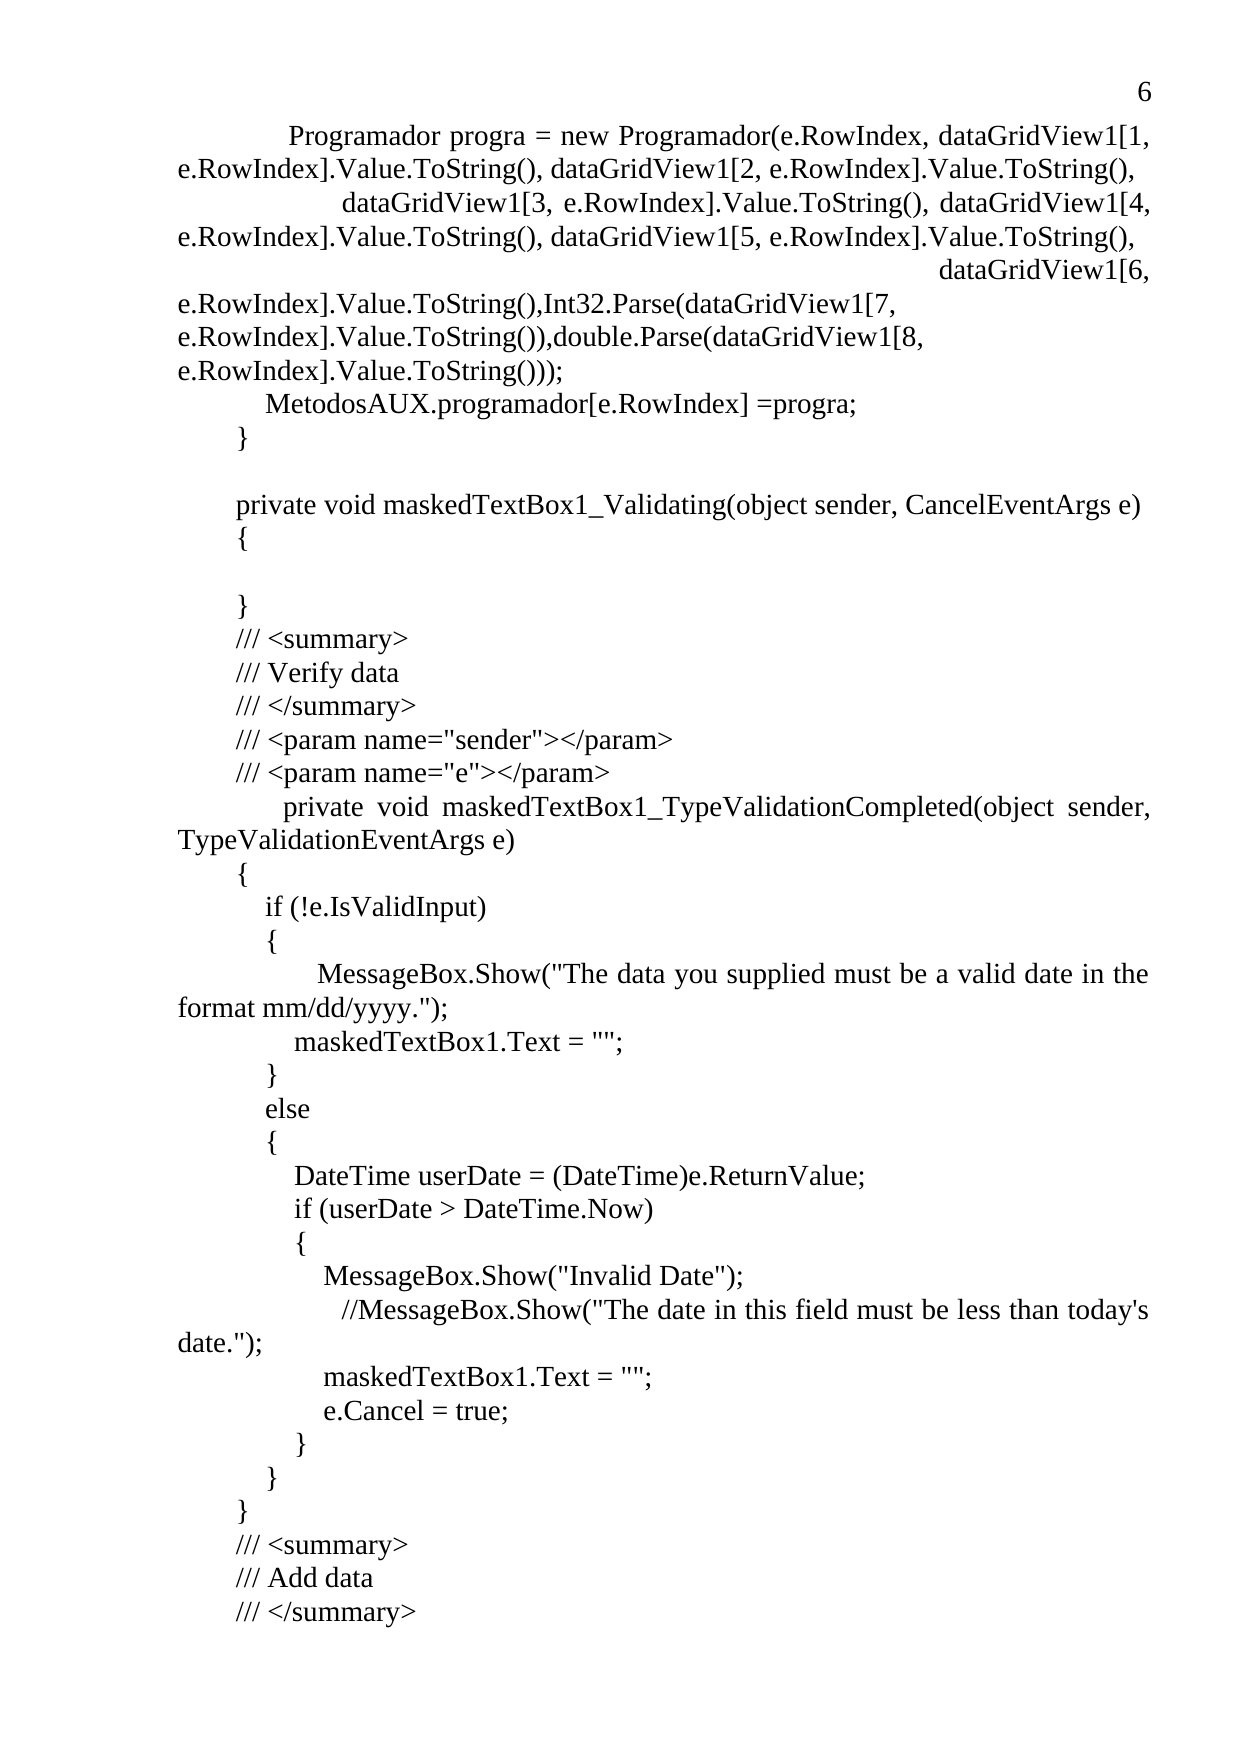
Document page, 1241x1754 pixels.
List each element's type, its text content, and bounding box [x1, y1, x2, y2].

text MessageBox.Show("The data you supplied must be a valid date in the format mm/dd/yyyy."); [177, 957, 1152, 1024]
text /// Add data [177, 1560, 1152, 1594]
text } [177, 1460, 1152, 1493]
text } [177, 588, 1152, 621]
text } [177, 1426, 1152, 1460]
text private void maskedTextBox1_Validating(object sender, CancelEventArgs e) [177, 487, 1152, 521]
text /// </summary> [177, 1594, 1152, 1627]
text e.Cancel = true; [177, 1393, 1152, 1426]
text dataGridView1[3, e.RowIndex].Value.ToString(), dataGridView1[4, e.RowIndex].Value.ToString(), dataGridView1[5, e.RowIndex].Value.ToString(), [177, 185, 1152, 252]
text /// <summary> [177, 1527, 1152, 1560]
text { [177, 923, 1152, 957]
text if (userDate > DateTime.Now) [177, 1191, 1152, 1225]
text /// </summary> [177, 688, 1152, 722]
text /// <summary> [177, 621, 1152, 655]
text { [177, 1124, 1152, 1158]
text dataGridView1[6, e.RowIndex].Value.ToString(),Int32.Parse(dataGridView1[7, e.RowIndex].Value.ToString()),double.Parse(dataGridView1[8, e.RowIndex].Value.ToString())); [177, 252, 1152, 386]
text maskedTextBox1.Text = ""; [177, 1024, 1152, 1057]
text { [177, 1225, 1152, 1258]
text } [177, 1057, 1152, 1091]
text /// Verify data [177, 655, 1152, 688]
text } [177, 1493, 1152, 1527]
text Programador progra = new Programador(e.RowIndex, dataGridView1[1, e.RowIndex].Value.ToString(), dataGridView1[2, e.RowIndex].Value.ToString(), [177, 118, 1152, 185]
text MessageBox.Show("Invalid Date"); [177, 1258, 1152, 1292]
text } [177, 420, 1152, 453]
text /// <param name="e"></param> [177, 755, 1152, 789]
text DateTime userDate = (DateTime)e.ReturnValue; [177, 1158, 1152, 1191]
text //MessageBox.Show("The date in this field must be less than today's date."); [177, 1292, 1152, 1359]
text /// <param name="sender"></param> [177, 722, 1152, 755]
text MetodosAUX.programador[e.RowIndex] =progra; [177, 386, 1152, 420]
text { [177, 521, 1152, 554]
text else [177, 1091, 1152, 1124]
text maskedTextBox1.Text = ""; [177, 1359, 1152, 1393]
text if (!e.IsValidInput) [177, 889, 1152, 923]
text { [177, 856, 1152, 889]
text private void maskedTextBox1_TypeValidationCompleted(object sender, TypeValidationEventArgs e) [177, 789, 1152, 856]
